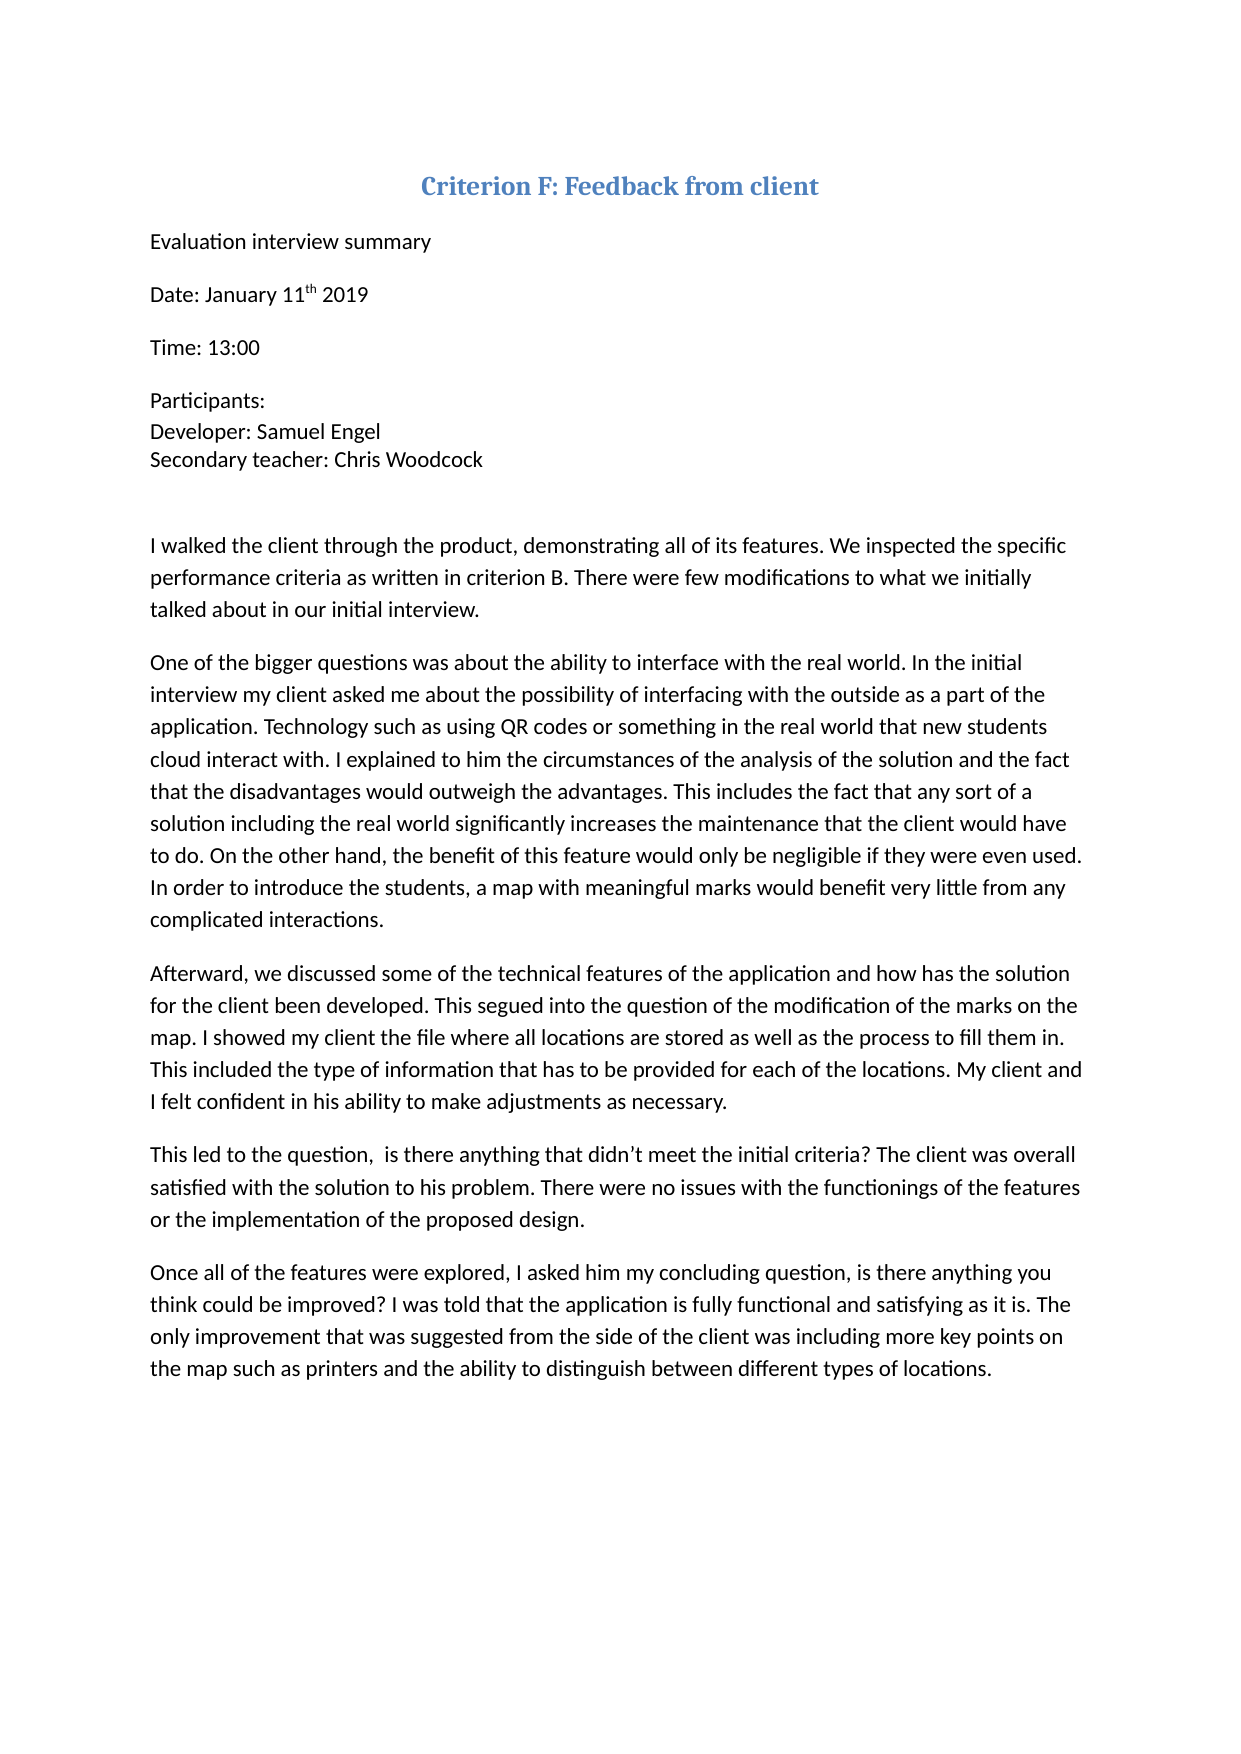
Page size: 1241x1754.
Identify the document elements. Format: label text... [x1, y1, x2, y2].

subtitle Criterion F: Feedback from client [150, 171, 1090, 202]
text Time: 13:00 [150, 333, 1090, 361]
text Afterward, we discussed some of the technical features of the application and how has the solution for the client been developed. This segued into the question of the modification of the marks on the map. I showed my client the file where all locations are stored as well as the process to fill them in. This included the type of information that has to be provided for each of the locations. My client and I felt confident in his ability to make adjustments as necessary. [150, 959, 1090, 1115]
text Date: January 11th 2019 [150, 280, 1090, 308]
text This led to the question, is there anything that didn’t meet the initial criteria? The client was overall satisfied with the solution to his problem. There were no issues with the functionings of the features or the implementation of the proposed design. [150, 1140, 1090, 1233]
text Secondary teacher: Chris Woodcock [150, 446, 1090, 473]
text I walked the client through the product, demonstrating all of its features. We inspected the specific performance criteria as written in criterion B. There were few modifications to what we initially talked about in our initial interview. [150, 531, 1090, 623]
text Participants: [150, 386, 1090, 414]
text Evaluation interview summary [150, 227, 1090, 255]
text One of the bigger questions was about the ability to interface with the real world. In the initial interview my client asked me about the possibility of interfacing with the outside as a part of the application. Technology such as using QR codes or something in the real world that new students cloud interact with. I explained to him the circumstances of the analysis of the solution and the fact that the disadvantages would outweigh the advantages. This includes the fact that any sort of a solution including the real world significantly increases the maintenance that the client would have to do. On the other hand, the benefit of this feature would only be negligible if they were even used. In order to introduce the students, a map with meaningful marks would benefit very little from any complicated interactions. [150, 648, 1090, 934]
text Developer: Samuel Engel [150, 417, 1090, 446]
text Once all of the features were explored, I asked him my concluding question, is there anything you think could be improved? I was told that the application is fully functional and satisfying as it is. The only improvement that was suggested from the side of the client was including more key points on the map such as printers and the ability to distinguish between different types of locations. [150, 1258, 1090, 1382]
